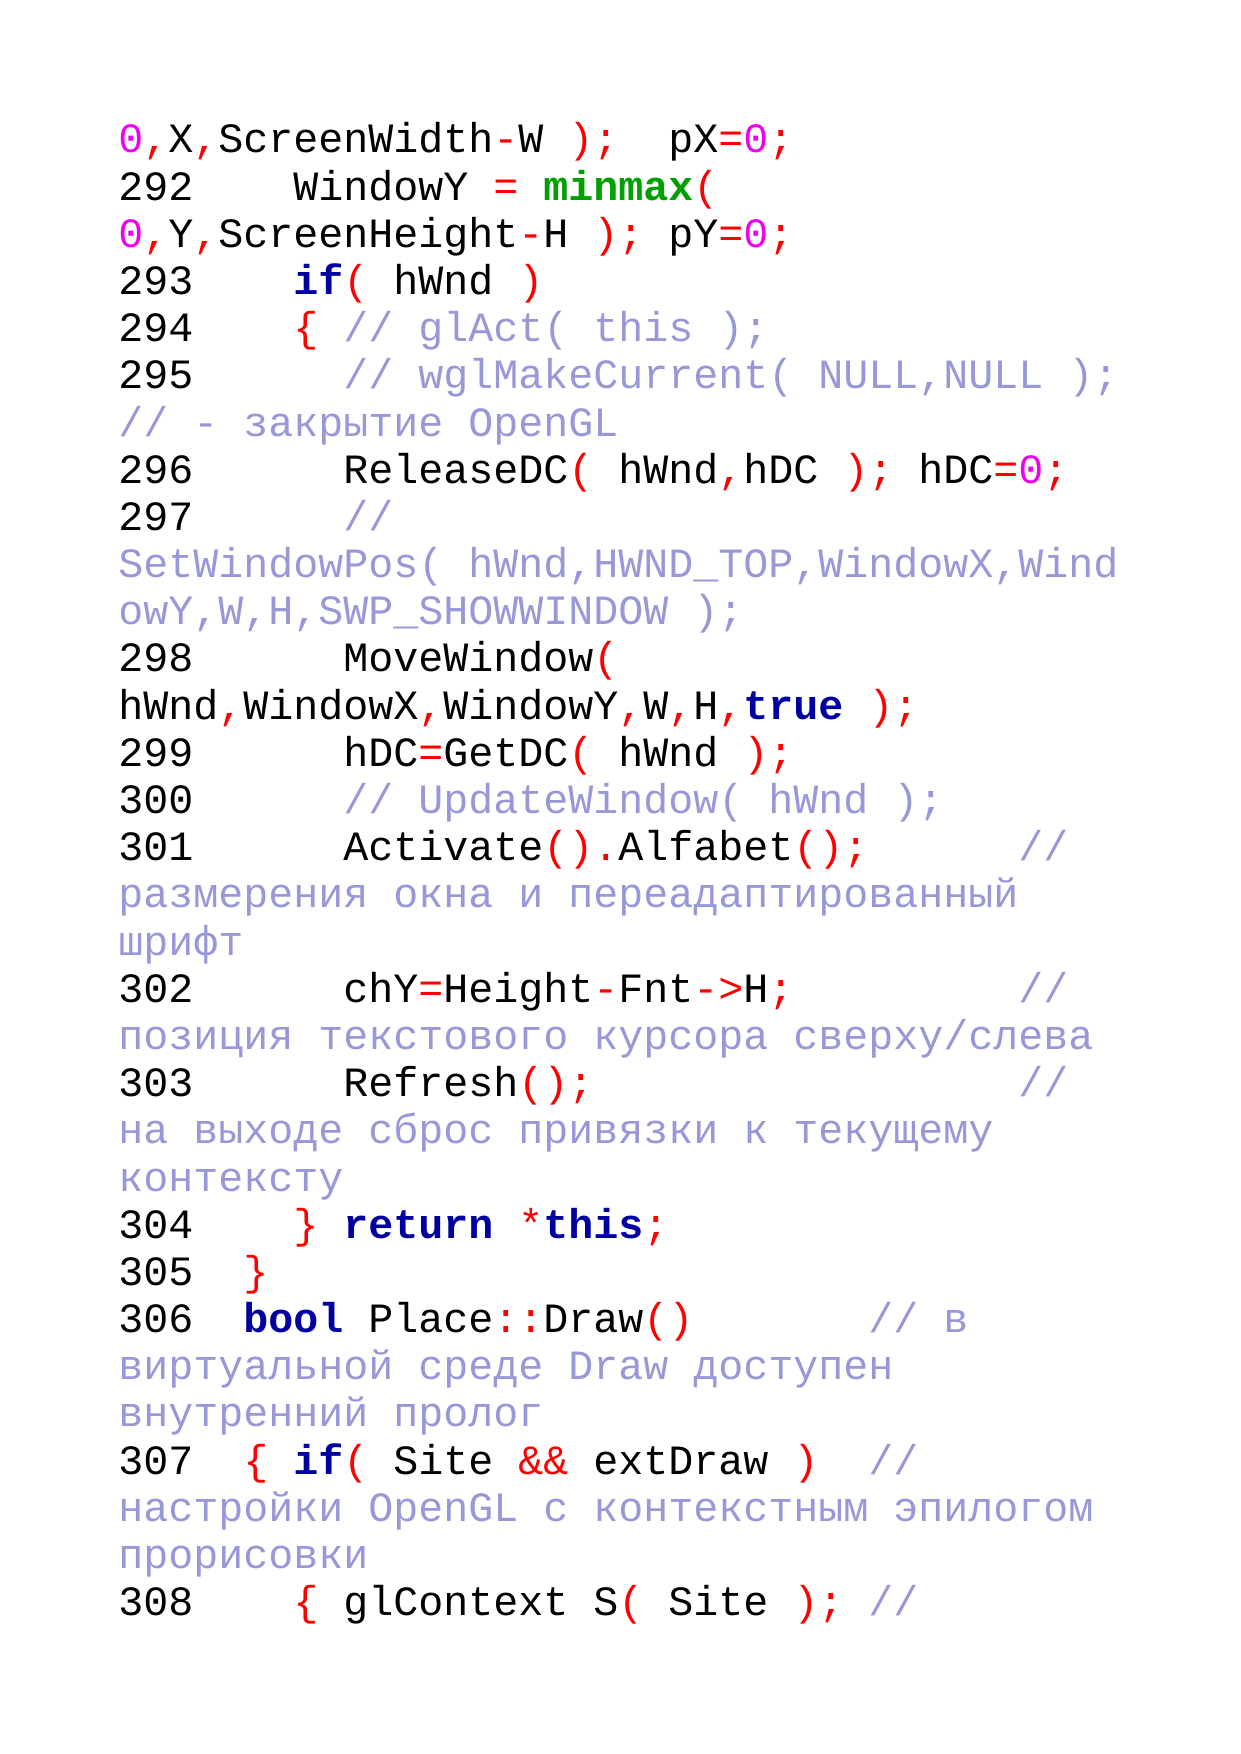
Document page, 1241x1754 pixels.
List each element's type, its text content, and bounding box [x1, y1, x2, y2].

subtitle 302 chY=Height-Fnt->H; // позиция текстового курсора сверху/слева [118, 967, 1122, 1062]
subtitle 307 { if( Site && extDraw ) // настройки OpenGL с контекстным эпилогом прорисовки [118, 1439, 1122, 1581]
subtitle 296 ReleaseDC( hWnd,hDC ); hDC=0; [118, 448, 1122, 496]
subtitle 291 WindowX = minmax( 0,X,ScreenWidth-W ); pX=0; [568, 118, 668, 165]
subtitle 304 } return *this; [118, 1203, 1122, 1251]
subtitle 305 } [118, 1251, 1122, 1298]
subtitle 299 hDC=GetDC( hWnd ); [743, 732, 1122, 779]
subtitle 291 WindowX = minmax( 0,X,ScreenWidth-W ); pX=0; [718, 118, 1122, 165]
subtitle 292 WindowY = minmax( 0,Y,ScreenHeight-H ); pY=0; [118, 165, 1122, 260]
subtitle 298 MoveWindow( hWnd,WindowX,WindowY,W,H,true ); [418, 684, 443, 732]
subtitle 291 WindowX = minmax( 0,X,ScreenWidth-W ); pX=0; [493, 118, 518, 165]
subtitle 299 hDC=GetDC( hWnd ); [568, 732, 618, 779]
subtitle 295 // wglMakeCurrent( NULL,NULL ); // - закрытие OpenGL [118, 354, 1122, 448]
subtitle 293 if( hWnd ) [118, 260, 393, 307]
subtitle 308 { glContext S( Site ); // подготовка среды к внешнему исполнению с рекурсией [118, 1581, 343, 1628]
subtitle 308 { glContext S( Site ); // подготовка среды к внешнему исполнению с рекурсией [618, 1581, 668, 1628]
subtitle 291 WindowX = minmax( 0,X,ScreenWidth-W ); pX=0; [193, 118, 218, 165]
subtitle 308 { glContext S( Site ); // подготовка среды к внешнему исполнению с рекурсией [793, 1581, 1122, 1628]
subtitle 291 WindowX = minmax( 0,X,ScreenWidth-W ); pX=0; [118, 118, 168, 165]
subtitle 298 MoveWindow( hWnd,WindowX,WindowY,W,H,true ); [118, 637, 343, 732]
subtitle 294 { // glAct( this ); [118, 307, 1122, 354]
subtitle 298 MoveWindow( hWnd,WindowX,WindowY,W,H,true ); [593, 637, 1122, 732]
subtitle 300 // UpdateWindow( hWnd ); [118, 779, 1122, 826]
subtitle 297 // SetWindowPos( hWnd,HWND_TOP,WindowX,WindowY,W,H,SWP_SHOWWINDOW ); [118, 496, 1122, 637]
subtitle 306 bool Place::Draw() // в виртуальной среде Draw доступен внутренний пролог [118, 1298, 1122, 1439]
subtitle 303 Refresh(); // на выходе сброс привязки к текущему контексту [118, 1062, 1122, 1203]
subtitle 299 hDC=GetDC( hWnd ); [118, 732, 343, 779]
subtitle 299 hDC=GetDC( hWnd ); [418, 732, 443, 779]
subtitle 301 Activate().Alfabet(); // размерения окна и переадаптированный шрифт [118, 826, 1122, 967]
subtitle 293 if( hWnd ) [518, 260, 1122, 307]
